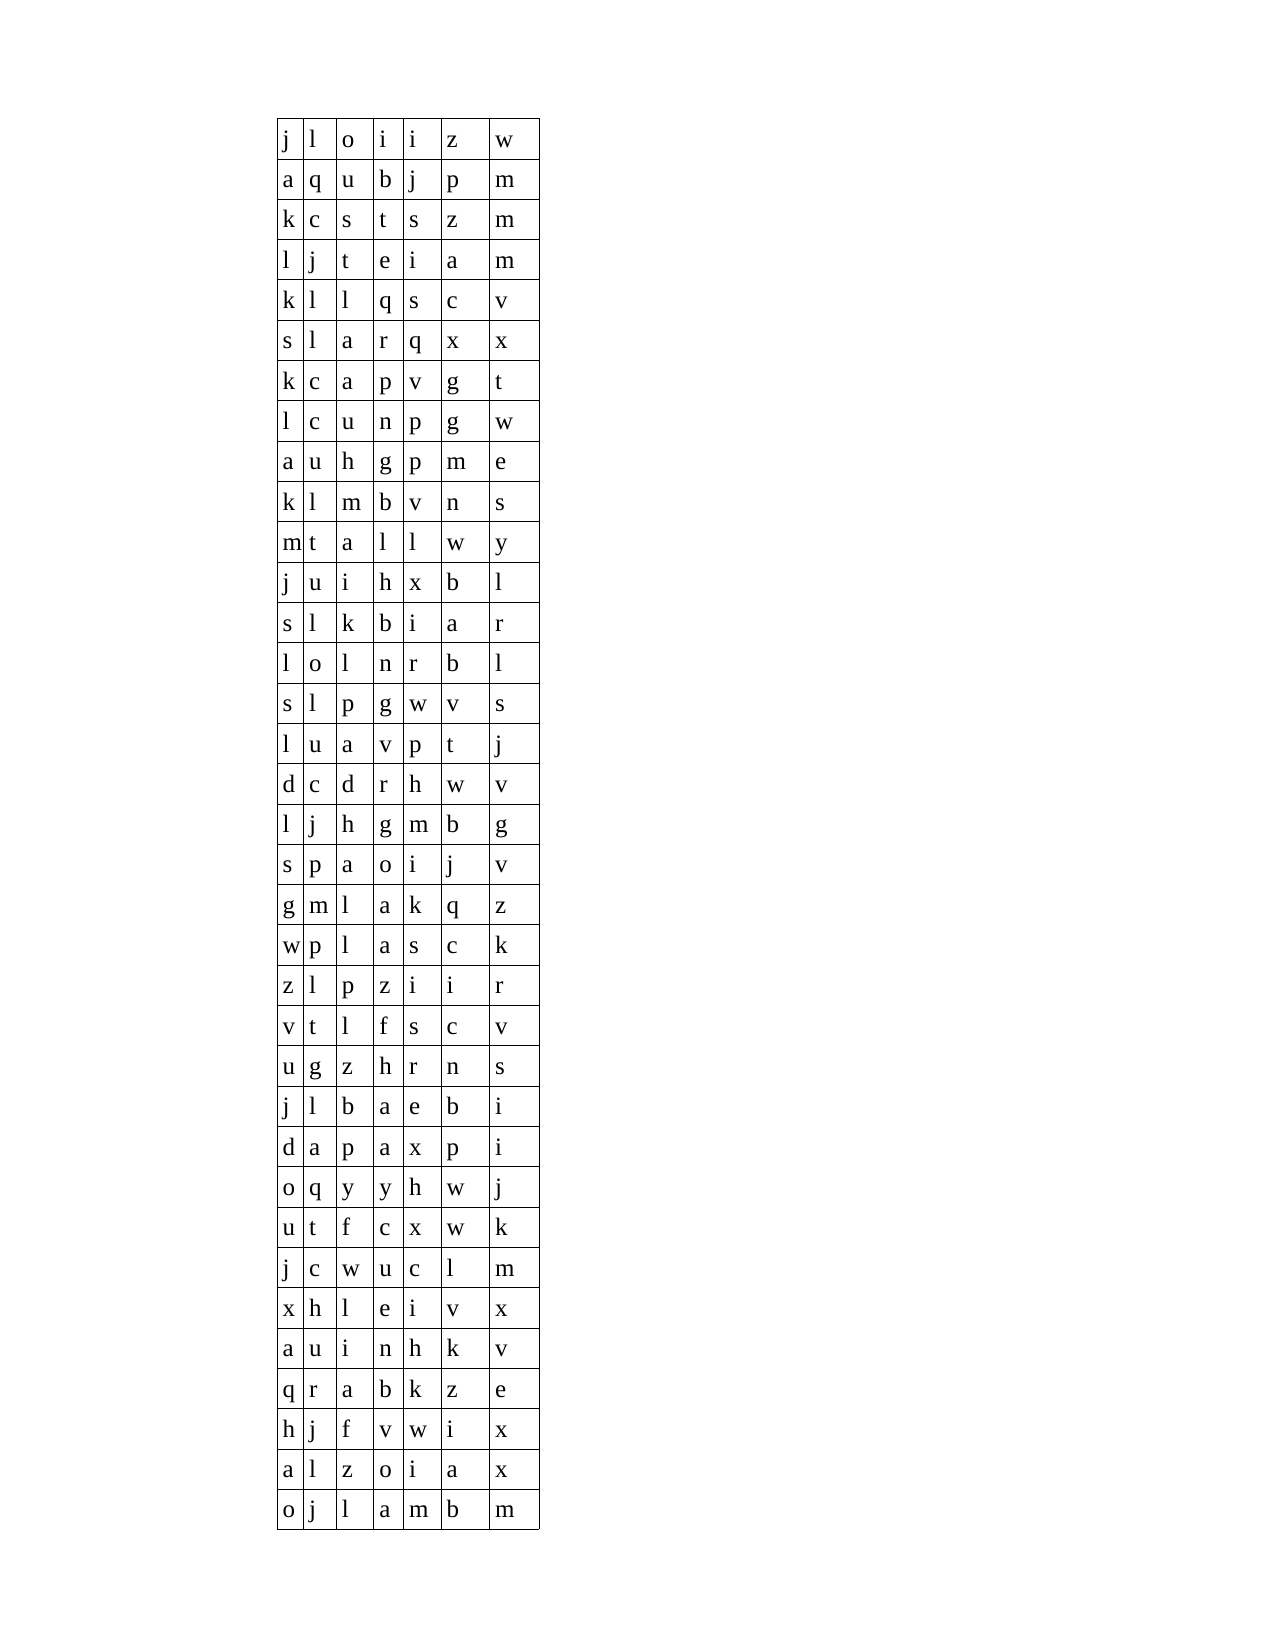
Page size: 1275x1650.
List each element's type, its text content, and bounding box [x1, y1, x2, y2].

table_cell k [404, 885, 441, 924]
table_cell g [442, 361, 489, 400]
table_cell x [490, 1288, 539, 1327]
table_cell w [278, 925, 303, 965]
table_cell l [337, 643, 373, 682]
table_cell q [374, 280, 403, 320]
table_cell t [442, 724, 489, 763]
table_cell x [490, 321, 539, 360]
table_cell e [490, 1369, 539, 1408]
table_cell n [442, 1046, 489, 1086]
table_cell h [337, 805, 373, 844]
table_cell p [404, 401, 441, 441]
table_cell k [490, 1208, 539, 1247]
table_cell c [374, 1208, 403, 1247]
table_cell i [404, 1288, 441, 1327]
table_cell o [278, 1490, 303, 1529]
table_cell a [374, 1490, 403, 1529]
table_cell m [490, 240, 539, 279]
table_cell j [278, 1248, 303, 1287]
table_cell w [490, 401, 539, 441]
table_cell i [404, 966, 441, 1005]
table_cell b [374, 1369, 403, 1408]
table_cell a [442, 603, 489, 642]
table_cell j [490, 1167, 539, 1207]
table_cell l [278, 643, 303, 682]
table_cell a [278, 160, 303, 199]
table_cell h [404, 764, 441, 803]
table_cell r [304, 1369, 336, 1408]
table_cell j [304, 1409, 336, 1448]
table_cell j [404, 160, 441, 199]
table_cell a [374, 885, 403, 924]
table_cell h [278, 1409, 303, 1448]
table_cell l [337, 925, 373, 965]
table_cell b [442, 1087, 489, 1126]
table_cell v [442, 684, 489, 723]
table_cell r [374, 764, 403, 803]
table_cell a [278, 1450, 303, 1489]
table_cell p [374, 361, 403, 400]
table_cell p [442, 1127, 489, 1166]
table_cell b [337, 1087, 373, 1126]
table_cell i [404, 603, 441, 642]
table_cell v [374, 1409, 403, 1448]
table_cell u [337, 401, 373, 441]
table_cell a [442, 1450, 489, 1489]
table_cell s [490, 684, 539, 723]
table_cell w [404, 1409, 441, 1448]
table_cell c [404, 1248, 441, 1287]
table_cell j [442, 845, 489, 884]
table_cell n [374, 643, 403, 682]
table_cell u [337, 160, 373, 199]
table_cell k [490, 925, 539, 965]
table_cell f [337, 1409, 373, 1448]
table_cell z [490, 885, 539, 924]
table_cell r [374, 321, 403, 360]
table_cell t [374, 200, 403, 239]
table_cell a [374, 1087, 403, 1126]
table_cell l [278, 724, 303, 763]
table_cell x [404, 1127, 441, 1166]
table_cell i [404, 845, 441, 884]
table_cell i [404, 1450, 441, 1489]
table_cell q [304, 1167, 336, 1207]
table_cell t [304, 1006, 336, 1045]
table_cell q [404, 321, 441, 360]
table_cell c [442, 1006, 489, 1045]
table_cell v [490, 764, 539, 803]
table_cell g [442, 401, 489, 441]
table_cell i [442, 1409, 489, 1448]
table_cell z [442, 200, 489, 239]
table_cell u [374, 1248, 403, 1287]
table_cell a [337, 361, 373, 400]
table_cell u [278, 1046, 303, 1086]
table_cell o [304, 643, 336, 682]
table_cell l [304, 321, 336, 360]
table_cell b [442, 1490, 489, 1529]
table_cell w [442, 1167, 489, 1207]
table_cell z [442, 1369, 489, 1408]
table_cell g [304, 1046, 336, 1086]
table_cell e [404, 1087, 441, 1126]
table_cell v [374, 724, 403, 763]
table_cell l [442, 1248, 489, 1287]
table_cell z [374, 966, 403, 1005]
table_cell p [337, 684, 373, 723]
table_cell n [442, 482, 489, 521]
table_cell k [337, 603, 373, 642]
table_cell p [337, 1127, 373, 1166]
table_cell v [490, 845, 539, 884]
table_cell k [278, 200, 303, 239]
table_cell s [278, 684, 303, 723]
table_cell d [337, 764, 373, 803]
table_cell j [278, 119, 303, 158]
table_cell m [442, 442, 489, 481]
table_cell l [278, 805, 303, 844]
table_cell x [404, 563, 441, 602]
table_cell l [337, 1288, 373, 1327]
table_cell r [404, 1046, 441, 1086]
table_cell s [404, 925, 441, 965]
table_cell q [278, 1369, 303, 1408]
table_cell j [304, 805, 336, 844]
table_cell w [442, 764, 489, 803]
table_cell m [278, 522, 303, 562]
table_cell v [490, 1329, 539, 1368]
table_cell a [337, 845, 373, 884]
table_cell k [442, 1329, 489, 1368]
table_cell a [337, 522, 373, 562]
table_cell b [442, 805, 489, 844]
table_cell x [442, 321, 489, 360]
table_cell j [304, 240, 336, 279]
table_cell c [442, 925, 489, 965]
table_cell l [278, 401, 303, 441]
table_cell w [442, 522, 489, 562]
table_cell l [278, 240, 303, 279]
table_cell g [490, 805, 539, 844]
table_cell z [337, 1046, 373, 1086]
table_cell a [337, 1369, 373, 1408]
table_cell l [304, 1450, 336, 1489]
table_cell v [490, 280, 539, 320]
table_cell k [404, 1369, 441, 1408]
table_cell a [374, 1127, 403, 1166]
table_cell a [337, 724, 373, 763]
table_cell s [337, 200, 373, 239]
table_cell l [490, 563, 539, 602]
table_cell z [337, 1450, 373, 1489]
table_cell h [304, 1288, 336, 1327]
table_cell t [490, 361, 539, 400]
table_cell m [490, 160, 539, 199]
table_cell z [442, 119, 489, 158]
table_cell b [374, 603, 403, 642]
table_cell u [304, 1329, 336, 1368]
table_cell l [490, 643, 539, 682]
table_cell p [337, 966, 373, 1005]
table_cell y [490, 522, 539, 562]
table_cell i [442, 966, 489, 1005]
table_cell l [374, 522, 403, 562]
table_cell y [337, 1167, 373, 1207]
table_cell a [337, 321, 373, 360]
table_cell p [404, 442, 441, 481]
table_cell x [278, 1288, 303, 1327]
table_cell n [374, 401, 403, 441]
table_cell m [490, 200, 539, 239]
table_cell o [337, 119, 373, 158]
table_cell v [490, 1006, 539, 1045]
table_cell m [404, 805, 441, 844]
table_cell f [374, 1006, 403, 1045]
table_cell y [374, 1167, 403, 1207]
table_cell l [337, 1006, 373, 1045]
table_cell k [278, 482, 303, 521]
table_cell l [337, 1490, 373, 1529]
table_cell x [404, 1208, 441, 1247]
table_cell a [304, 1127, 336, 1166]
table_cell a [278, 1329, 303, 1368]
table_cell l [304, 684, 336, 723]
table_cell j [490, 724, 539, 763]
table_cell l [304, 603, 336, 642]
table_cell u [304, 724, 336, 763]
table_cell e [490, 442, 539, 481]
table_cell k [278, 280, 303, 320]
table_cell o [278, 1167, 303, 1207]
table_cell k [278, 361, 303, 400]
table_cell i [404, 119, 441, 158]
table_cell c [304, 1248, 336, 1287]
table_cell s [490, 1046, 539, 1086]
table_cell i [490, 1087, 539, 1126]
table_cell h [404, 1167, 441, 1207]
table_cell a [374, 925, 403, 965]
table_cell w [337, 1248, 373, 1287]
table_cell c [442, 280, 489, 320]
table_cell u [304, 442, 336, 481]
table_cell l [304, 966, 336, 1005]
table_cell c [304, 200, 336, 239]
table_cell l [337, 280, 373, 320]
table_cell d [278, 1127, 303, 1166]
table_cell v [404, 482, 441, 521]
table_cell r [490, 603, 539, 642]
table_cell t [304, 1208, 336, 1247]
table_cell p [442, 160, 489, 199]
table_cell s [278, 603, 303, 642]
table_cell i [337, 1329, 373, 1368]
table_cell s [404, 1006, 441, 1045]
table_cell u [278, 1208, 303, 1247]
table_cell p [304, 925, 336, 965]
table_cell d [278, 764, 303, 803]
table_cell e [374, 240, 403, 279]
table_cell l [404, 522, 441, 562]
table_cell h [374, 1046, 403, 1086]
table_cell b [442, 643, 489, 682]
table_cell c [304, 764, 336, 803]
table_cell b [374, 482, 403, 521]
table_cell m [404, 1490, 441, 1529]
table_cell c [304, 401, 336, 441]
table_cell p [404, 724, 441, 763]
table_cell v [442, 1288, 489, 1327]
table_cell l [304, 482, 336, 521]
table_cell w [442, 1208, 489, 1247]
table_cell s [490, 482, 539, 521]
table_cell a [278, 442, 303, 481]
table_cell h [337, 442, 373, 481]
table_cell j [278, 563, 303, 602]
table_cell l [304, 280, 336, 320]
table_cell t [337, 240, 373, 279]
table_cell v [278, 1006, 303, 1045]
table_cell h [404, 1329, 441, 1368]
table_cell i [490, 1127, 539, 1166]
table_cell l [337, 885, 373, 924]
table_cell g [374, 442, 403, 481]
table_cell w [490, 119, 539, 158]
table_cell c [304, 361, 336, 400]
table_cell a [442, 240, 489, 279]
table_cell l [304, 119, 336, 158]
table_cell n [374, 1329, 403, 1368]
table_cell b [374, 160, 403, 199]
table_cell e [374, 1288, 403, 1327]
table_cell g [374, 805, 403, 844]
table_cell m [304, 885, 336, 924]
table_cell i [404, 240, 441, 279]
table_cell g [278, 885, 303, 924]
table_cell l [304, 1087, 336, 1126]
table_cell z [278, 966, 303, 1005]
table_cell q [442, 885, 489, 924]
table_cell x [490, 1409, 539, 1448]
table_cell r [404, 643, 441, 682]
table_cell r [490, 966, 539, 1005]
table_cell s [278, 321, 303, 360]
table_cell i [374, 119, 403, 158]
table_cell i [337, 563, 373, 602]
table_cell q [304, 160, 336, 199]
table_cell h [374, 563, 403, 602]
table_cell j [278, 1087, 303, 1126]
table_cell m [490, 1490, 539, 1529]
table_cell j [304, 1490, 336, 1529]
table_cell f [337, 1208, 373, 1247]
table_cell m [337, 482, 373, 521]
table_cell t [304, 522, 336, 562]
table_cell s [404, 280, 441, 320]
table_cell x [490, 1450, 539, 1489]
table_cell s [278, 845, 303, 884]
table_cell o [374, 845, 403, 884]
table_cell o [374, 1450, 403, 1489]
table_cell w [404, 684, 441, 723]
table_cell u [304, 563, 336, 602]
table_cell v [404, 361, 441, 400]
table_cell b [442, 563, 489, 602]
table_cell s [404, 200, 441, 239]
table_cell g [374, 684, 403, 723]
table_cell p [304, 845, 336, 884]
table_cell m [490, 1248, 539, 1287]
